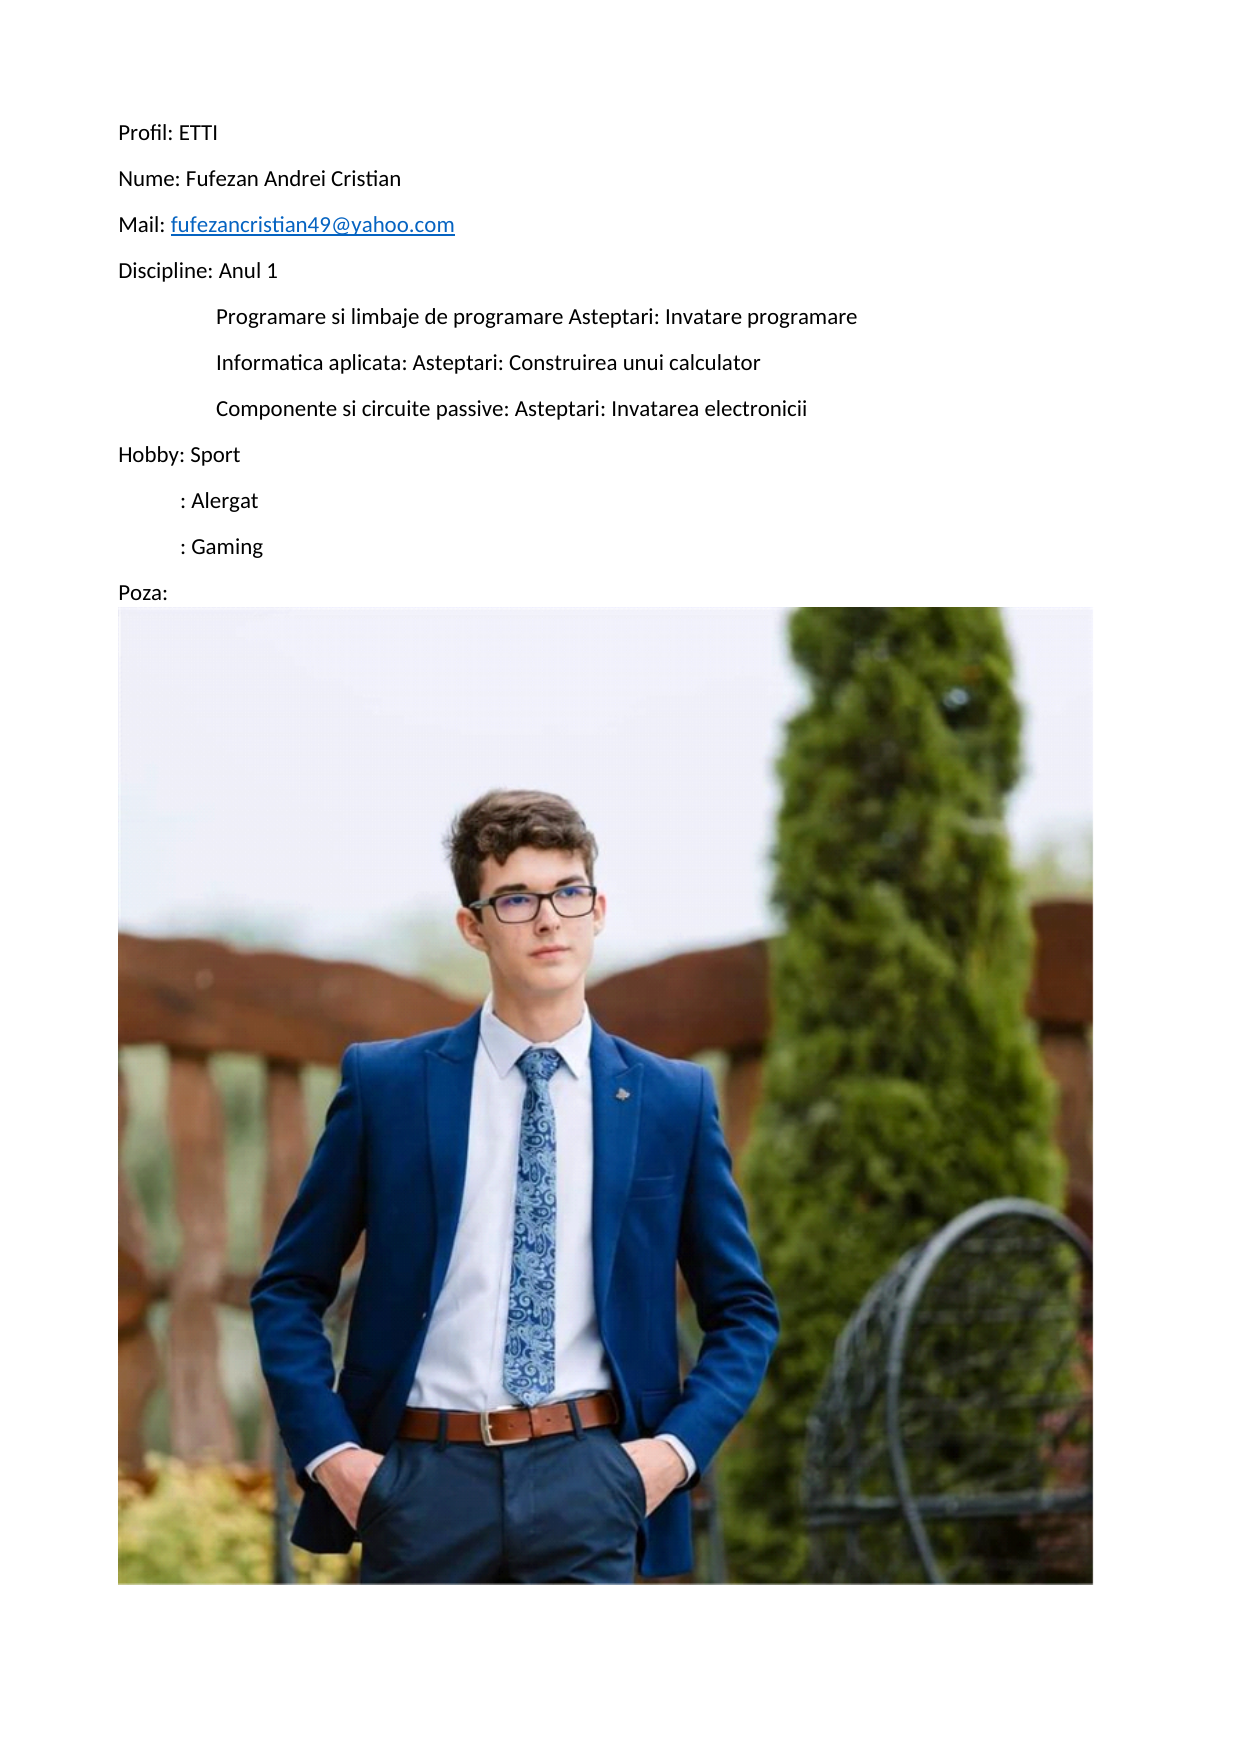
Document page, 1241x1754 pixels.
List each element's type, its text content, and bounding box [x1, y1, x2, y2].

text Nume: Fufezan Andrei Cristian [118, 164, 1122, 192]
text Componente si circuite passive: Asteptari: Invatarea electronicii [118, 394, 1122, 422]
text : Gaming [118, 532, 1122, 561]
text : Alergat [118, 486, 1122, 514]
text Informatica aplicata: Asteptari: Construirea unui calculator [118, 348, 1122, 376]
text Poza: [118, 578, 1122, 1584]
text Profil: ETTI [118, 118, 1122, 146]
text Programare si limbaje de programare Asteptari: Invatare programare [118, 302, 1122, 330]
text Mail: fufezancristian49@yahoo.com [118, 210, 1122, 238]
text Discipline: Anul 1 [118, 256, 1122, 284]
text Hobby: Sport [118, 440, 1122, 468]
